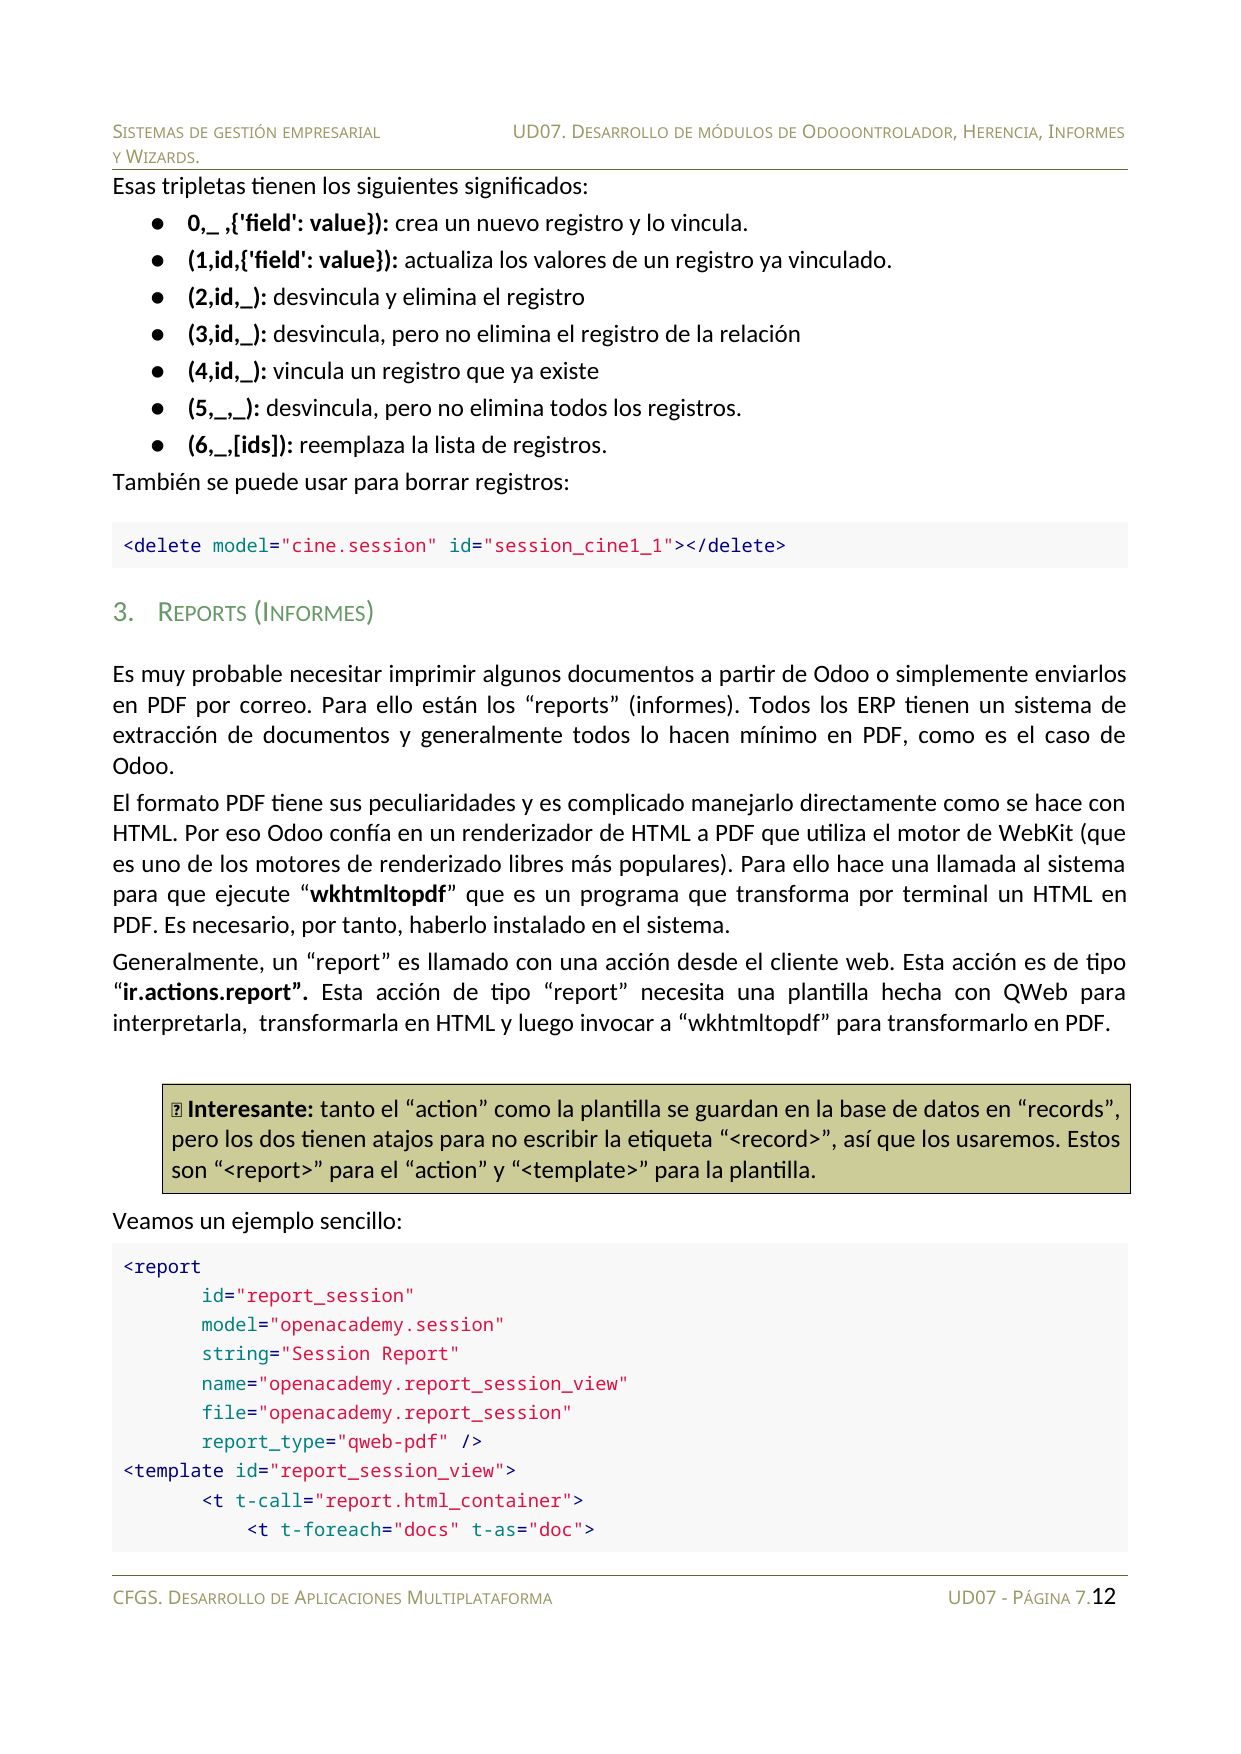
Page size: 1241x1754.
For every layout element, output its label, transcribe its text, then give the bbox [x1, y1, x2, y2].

text Esas tripletas tienen los siguientes significados: [112, 170, 1128, 201]
list 0,_ ,{'field': value}): crea un nuevo registro y lo vincula. [150, 207, 1128, 238]
text Veamos un ejemplo sencillo: [112, 1206, 1128, 1236]
text También se puede usar para borrar registros: [112, 466, 1128, 497]
table_header <delete model="cine.session" id="session_cine1_1"></delete> [112, 522, 1128, 568]
text Es muy probable necesitar imprimir algunos documentos a partir de Odoo o simplemente enviarlos en PDF por correo. Para ello están los “reports” (informes). Todos los ERP tienen un sistema de extracción de documentos y generalmente todos lo hacen mínimo en PDF, como es el caso de Odoo. [112, 658, 1128, 781]
text Generalmente, un “report” es llamado con una acción desde el cliente web. Esta acción es de tipo “ir.actions.report”. Esta acción de tipo “report” necesita una plantilla hecha con QWeb para interpretarla, transformarla en HTML y luego invocar a “wkhtmltopdf” para transformarlo en PDF. [112, 946, 1128, 1038]
list (4,id,_): vincula un registro que ya existe [150, 355, 1128, 386]
text 💬 Interesante: tanto el “action” como la plantilla se guardan en la base de datos en “records”, pero los dos tienen atajos para no escribir la etiqueta “<record>”, así que los usaremos. Estos son “<report>” para el “action” y “<template>” para la plantilla. [163, 1085, 1130, 1193]
list (5,_,_): desvincula, pero no elimina todos los registros. [150, 392, 1128, 423]
list (6,_,[ids]): reemplaza la lista de registros. [150, 429, 1128, 459]
table_header <report id="report_session" model="openacademy.session" string="Session Report" name="openacademy.report_session_view" file="openacademy.report_session" report_type="qweb-pdf" /> <template id="report_session_view"> <t t-call="report.html_container"> <t t-foreach="docs" t-as="doc"> [112, 1243, 1128, 1552]
list (1,id,{'field': value}): actualiza los valores de un registro ya vinculado. [150, 244, 1128, 275]
subtitle Reports (Informes) [112, 593, 1128, 628]
list (3,id,_): desvincula, pero no elimina el registro de la relación [150, 318, 1128, 349]
text El formato PDF tiene sus peculiaridades y es complicado manejarlo directamente como se hace con HTML. Por eso Odoo confía en un renderizador de HTML a PDF que utiliza el motor de WebKit (que es uno de los motores de renderizado libres más populares). Para ello hace una llamada al sistema para que ejecute “wkhtmltopdf” que es un programa que transforma por terminal un HTML en PDF. Es necesario, por tanto, haberlo instalado en el sistema. [112, 787, 1128, 939]
list (2,id,_): desvincula y elimina el registro [150, 281, 1128, 312]
